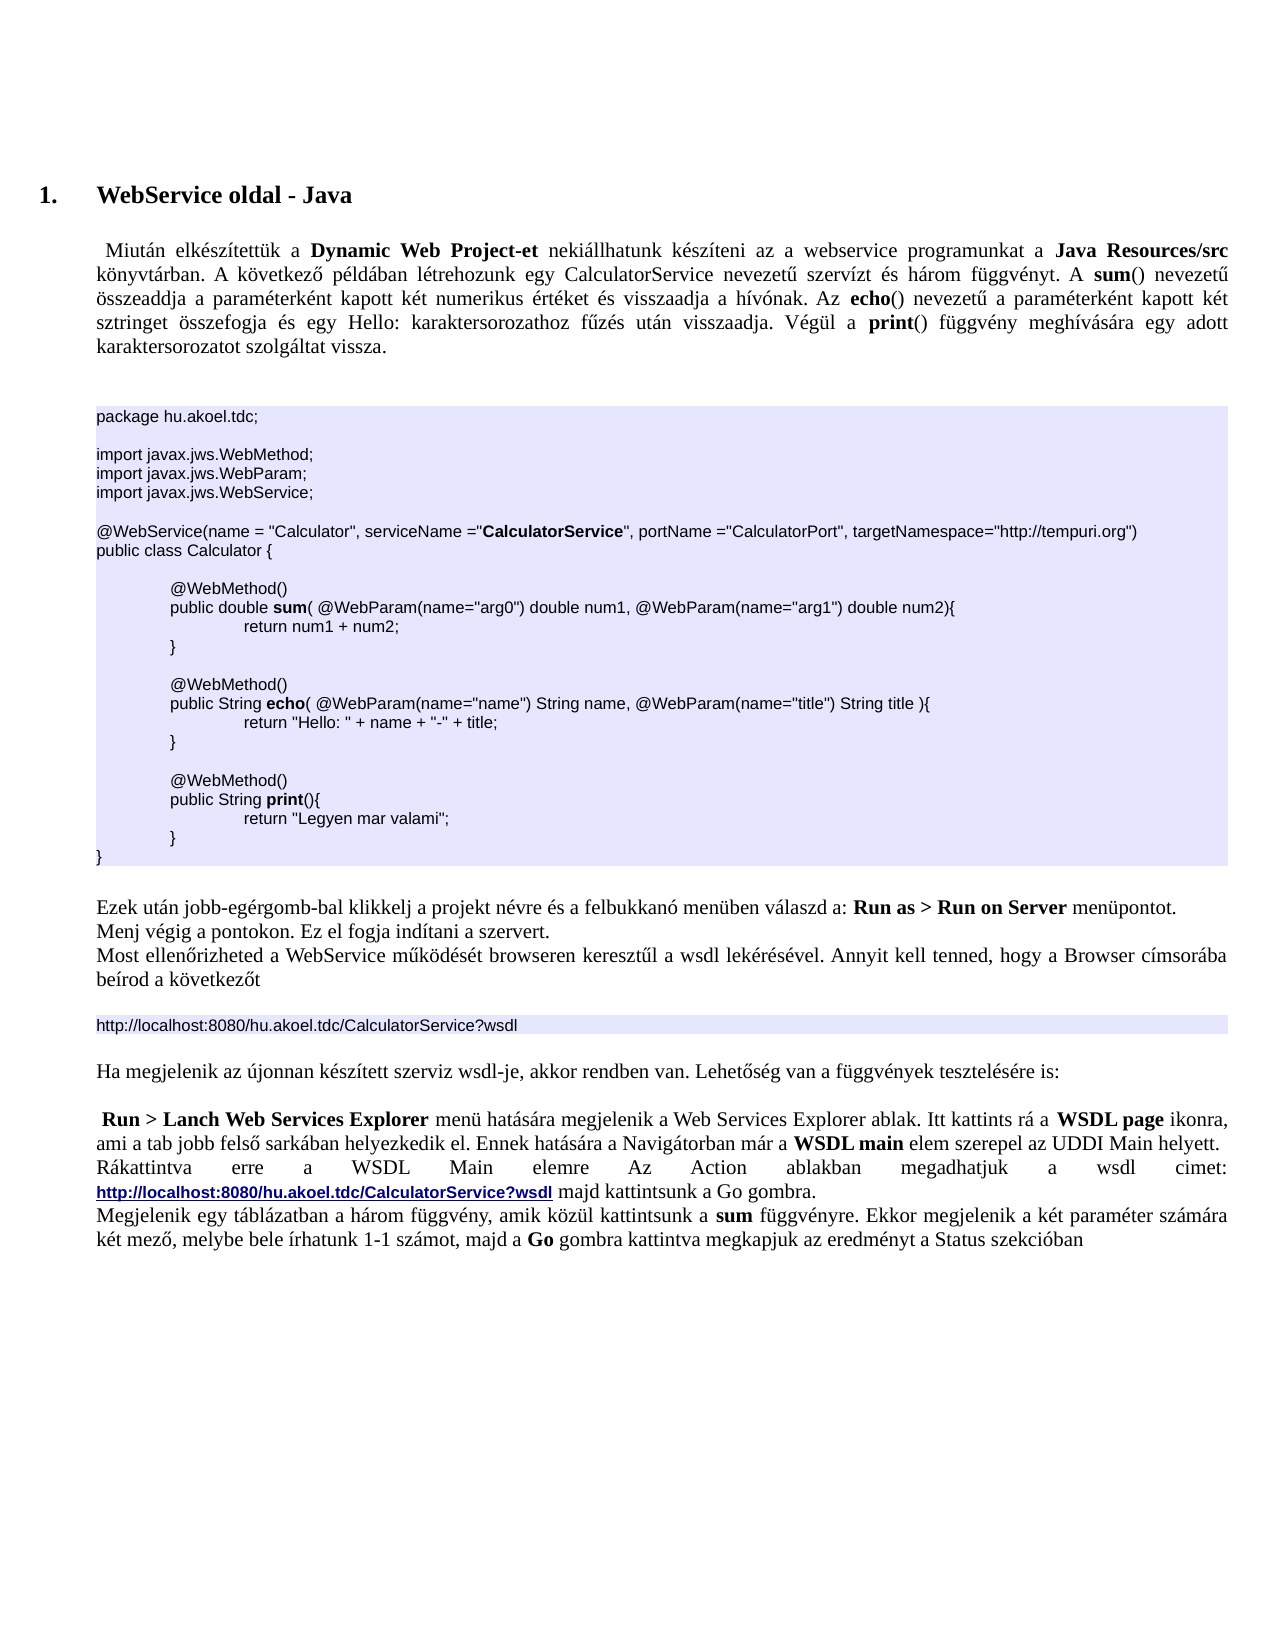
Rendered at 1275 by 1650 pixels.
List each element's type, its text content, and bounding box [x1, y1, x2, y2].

text @WebMethod() [96, 579, 1228, 598]
text Run > Lanch Web Services Explorer menü hatására megjelenik a Web Services Explorer ablak. Itt kattints rá a WSDL page ikonra, ami a tab jobb felső sarkában helyezkedik el. Ennek hatására a Navigátorban már a WSDL main elem szerepel az UDDI Main helyett. [96, 1107, 1228, 1155]
text package hu.akoel.tdc; [96, 406, 1228, 426]
text } [96, 847, 1228, 866]
text return "Hello: " + name + "-" + title; [96, 713, 1228, 732]
text 1. WebService oldal - Java [39, 180, 1228, 209]
text Megjelenik egy táblázatban a három függvény, amik közül kattintsunk a sum függvényre. Ekkor megjelenik a két paraméter számára két mező, melybe bele írhatunk 1-1 számot, majd a Go gombra kattintva megkapjuk az eredményt a Status szekcióban [96, 1203, 1228, 1251]
text import javax.jws.WebParam; [96, 464, 1228, 483]
text @WebMethod() [96, 675, 1228, 694]
text Rákattintva erre a WSDL Main elemre Az Action ablakban megadhatjuk a wsdl cimet: http://localhost:8080/hu.akoel.tdc/CalculatorService?wsdl majd kattintsunk a Go gombra. [96, 1155, 1228, 1203]
text return num1 + num2; [96, 617, 1228, 636]
text Most ellenőrizheted a WebService működését browseren keresztűl a wsdl lekérésével. Annyit kell tenned, hogy a Browser címsorába beírod a következőt [96, 943, 1228, 991]
text public class Calculator { [96, 541, 1228, 560]
text Miután elkészítettük a Dynamic Web Project-et nekiállhatunk készíteni az a webservice programunkat a Java Resources/src könyvtárban. A következő példában létrehozunk egy CalculatorService nevezetű szervízt és három függvényt. A sum() nevezetű összeaddja a paraméterként kapott két numerikus értéket és visszaadja a hívónak. Az echo() nevezetű a paraméterként kapott két sztringet összefogja és egy Hello: karaktersorozathoz fűzés után visszaadja. Végül a print() függvény meghívására egy adott karaktersorozatot szolgáltat vissza. [96, 238, 1228, 358]
text @WebMethod() [96, 771, 1228, 790]
text http://localhost:8080/hu.akoel.tdc/CalculatorService?wsdl [96, 1015, 1228, 1034]
text Ha megjelenik az újonnan készített szerviz wsdl-je, akkor rendben van. Lehetőség van a függvények tesztelésére is: [96, 1059, 1228, 1083]
text return "Legyen mar valami"; [96, 809, 1228, 828]
text @WebService(name = "Calculator", serviceName ="CalculatorService", portName ="CalculatorPort", targetNamespace="http://tempuri.org") [96, 521, 1228, 541]
text Ezek után jobb-egérgomb-bal klikkelj a projekt névre és a felbukkanó menüben válaszd a: Run as > Run on Server menüpontot. [96, 895, 1228, 919]
text Menj végig a pontokon. Ez el fogja indítani a szervert. [96, 919, 1228, 943]
text import javax.jws.WebService; [96, 483, 1228, 502]
text public String echo( @WebParam(name="name") String name, @WebParam(name="title") String title ){ [96, 694, 1228, 713]
text } [96, 732, 1228, 751]
text public String print(){ [96, 790, 1228, 809]
text import javax.jws.WebMethod; [96, 445, 1228, 464]
text } [96, 636, 1228, 656]
text public double sum( @WebParam(name="arg0") double num1, @WebParam(name="arg1") double num2){ [96, 598, 1228, 617]
text } [96, 828, 1228, 847]
